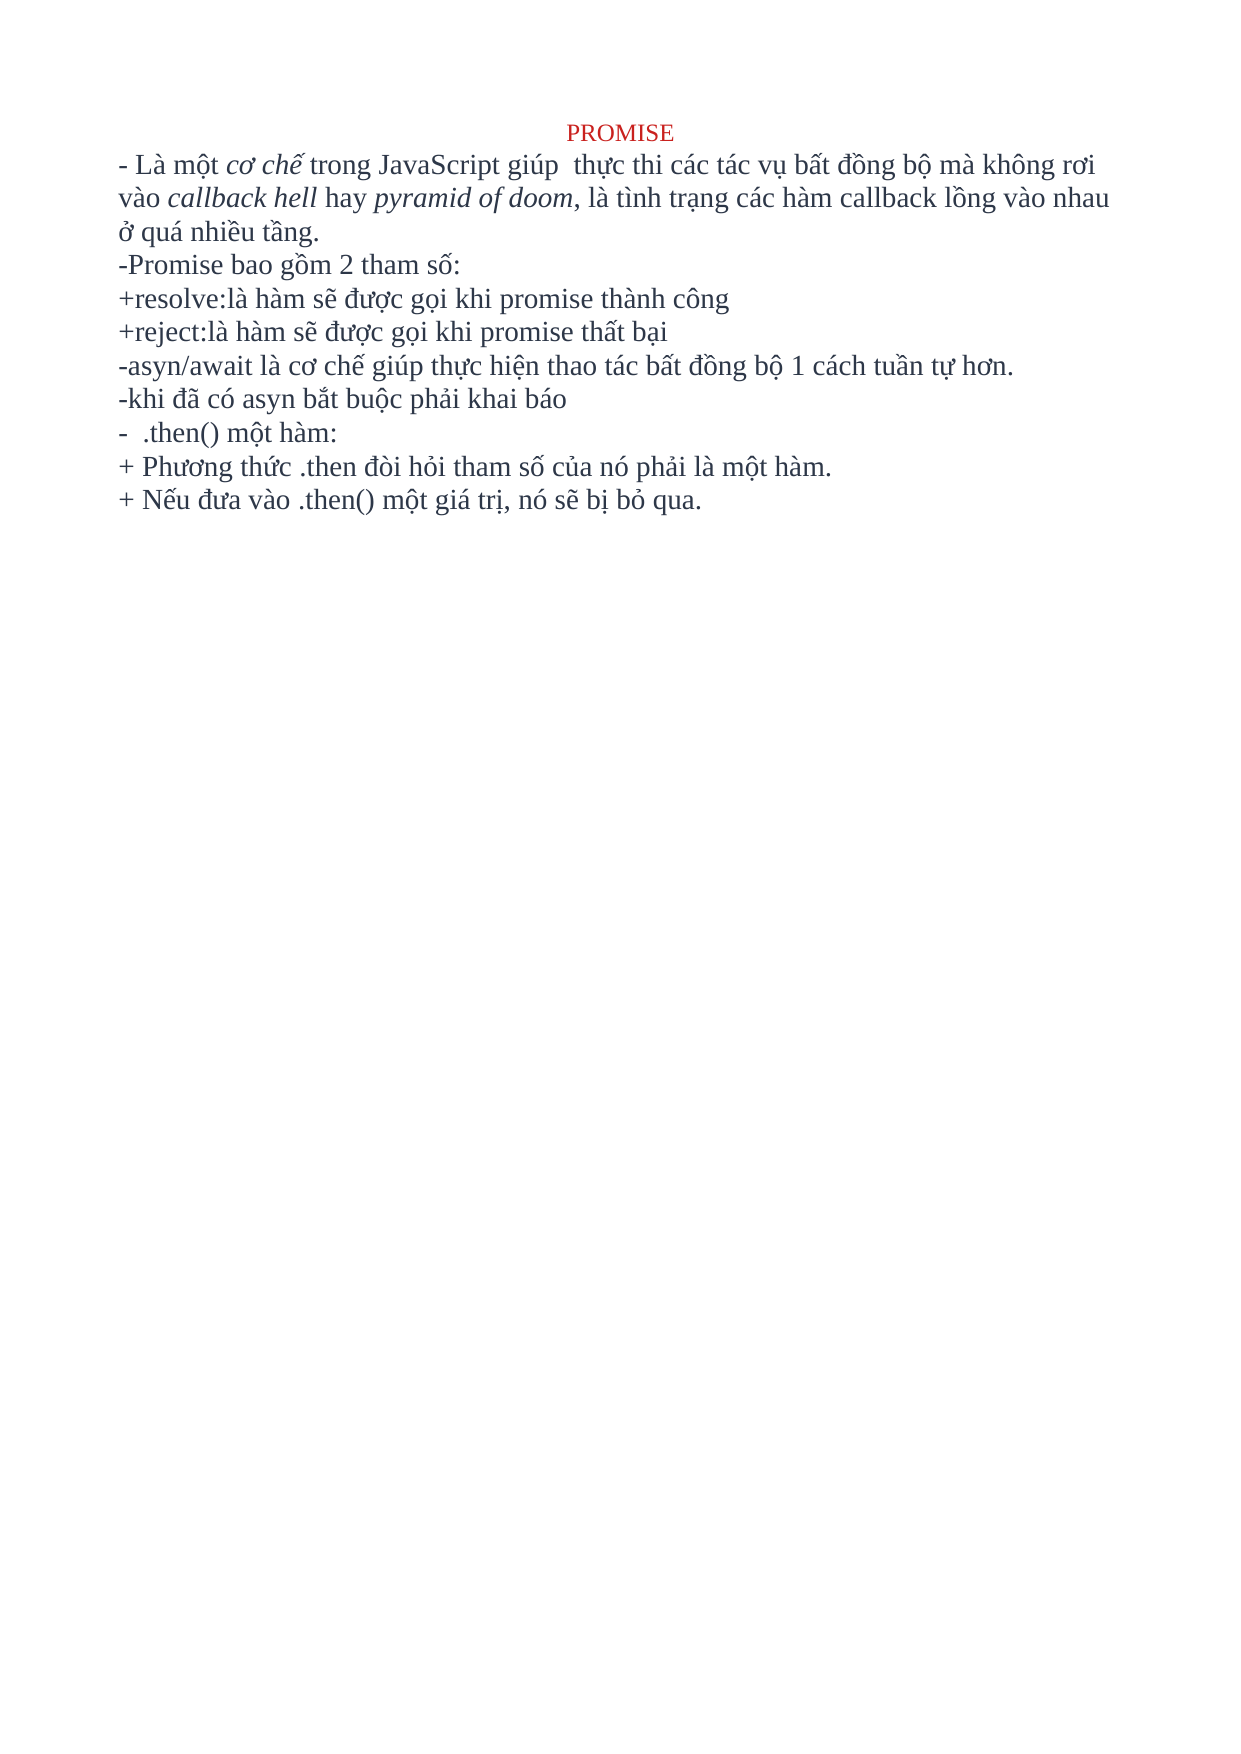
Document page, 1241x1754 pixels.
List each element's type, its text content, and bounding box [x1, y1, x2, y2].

text -khi đã có asyn bắt buộc phải khai báo [118, 382, 1122, 415]
text -asyn/await là cơ chế giúp thực hiện thao tác bất đồng bộ 1 cách tuần tự hơn. [118, 348, 1122, 382]
text +resolve:là hàm sẽ được gọi khi promise thành công [118, 281, 1122, 314]
text PROMISE [118, 118, 1122, 147]
text + Phương thức .then đòi hỏi tham số của nó phải là một hàm. [118, 449, 1122, 482]
text -Promise bao gồm 2 tham số: [118, 247, 1122, 281]
text - Là một cơ chế trong JavaScript giúp thực thi các tác vụ bất đồng bộ mà không rơi vào callback hell hay pyramid of doom, là tình trạng các hàm callback lồng vào nhau ở quá nhiều tầng. [118, 147, 1122, 247]
text + Nếu đưa vào .then() một giá trị, nó sẽ bị bỏ qua. [118, 482, 1122, 516]
text +reject:là hàm sẽ được gọi khi promise thất bại [118, 314, 1122, 348]
text - .then() một hàm: [118, 415, 1122, 449]
